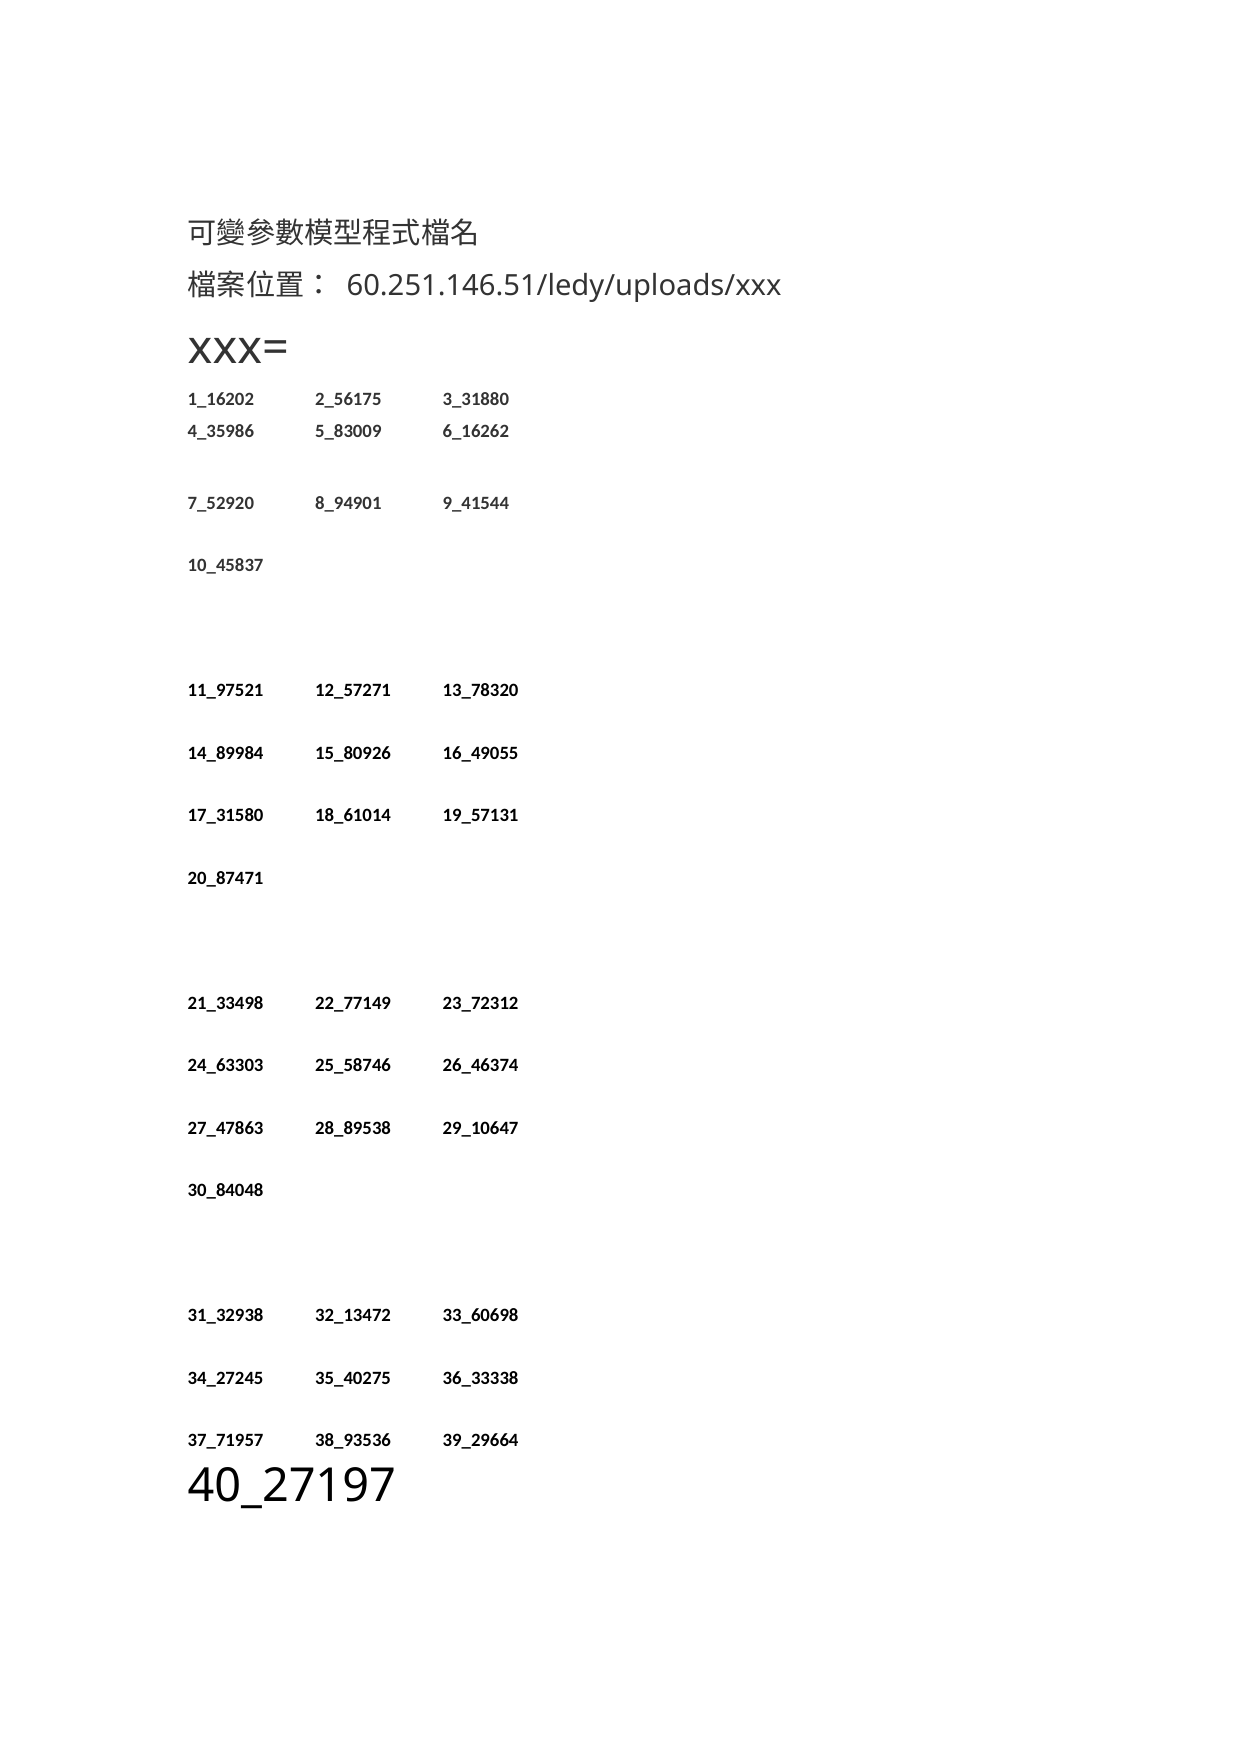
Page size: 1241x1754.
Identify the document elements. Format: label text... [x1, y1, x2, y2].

text 21_33498 22_77149 23_72312 [187, 951, 1053, 1014]
text 40_27197 [187, 1451, 1053, 1515]
text 7_52920 8_94901 9_41544 [187, 451, 1053, 514]
text 檔案位置： 60.251.146.51/ledy/uploads/xxx [187, 262, 1053, 304]
text 1_16202 2_56175 3_31880 [187, 387, 1053, 409]
text 34_27245 35_40275 36_33338 [187, 1326, 1053, 1389]
text 可變參數模型程式檔名 [187, 210, 1053, 252]
text xxx= [187, 313, 1053, 377]
text 20_87471 [187, 826, 1053, 889]
text 4_35986 5_83009 6_16262 [187, 419, 1053, 442]
text 30_84048 [187, 1139, 1053, 1201]
text 24_63303 25_58746 26_46374 [187, 1014, 1053, 1076]
text 10_45837 11_97521 12_57271 13_78320 14_89984 15_80926 16_49055 [187, 514, 1053, 764]
text 27_47863 28_89538 29_10647 [187, 1076, 1053, 1139]
text 37_71957 38_93536 39_29664 [187, 1389, 1053, 1451]
text 31_32938 32_13472 33_60698 [187, 1264, 1053, 1326]
text 17_31580 18_61014 19_57131 [187, 764, 1053, 826]
